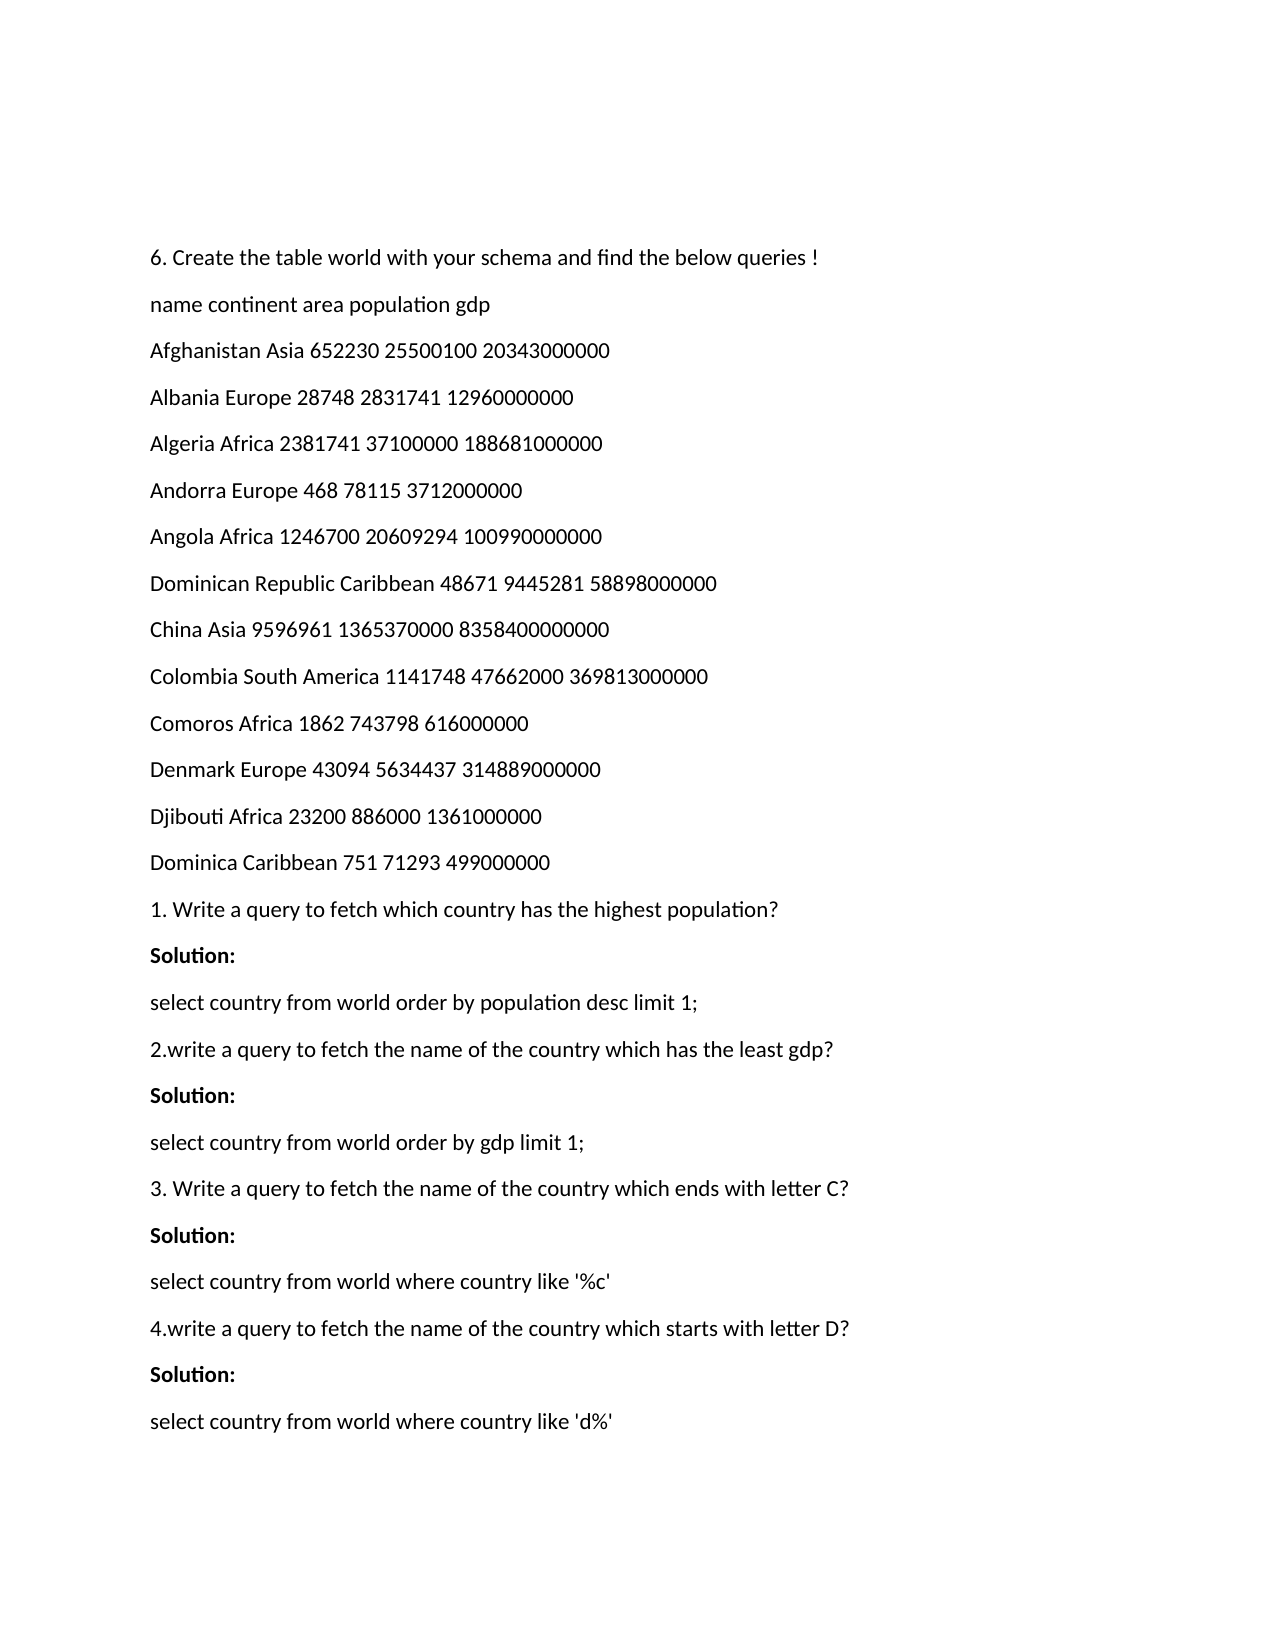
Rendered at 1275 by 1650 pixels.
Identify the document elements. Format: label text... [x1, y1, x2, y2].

text Solution: [150, 1221, 1125, 1249]
text 2.write a query to fetch the name of the country which has the least gdp? [150, 1035, 1125, 1063]
text Andorra Europe 468 78115 3712000000 [150, 476, 1125, 504]
text Dominica Caribbean 751 71293 499000000 [150, 848, 1125, 876]
text Dominican Republic Caribbean 48671 9445281 58898000000 [150, 569, 1125, 597]
text select country from world where country like '%c' [150, 1267, 1125, 1296]
text 6. Create the table world with your schema and find the below queries ! [150, 243, 1125, 271]
text Djibouti Africa 23200 886000 1361000000 [150, 802, 1125, 830]
text Afghanistan Asia 652230 25500100 20343000000 [150, 336, 1125, 364]
text Angola Africa 1246700 20609294 100990000000 [150, 522, 1125, 551]
text 4.write a query to fetch the name of the country which starts with letter D? [150, 1314, 1125, 1342]
text Comoros Africa 1862 743798 616000000 [150, 709, 1125, 737]
text 1. Write a query to fetch which country has the highest population? [150, 895, 1125, 923]
text name continent area population gdp [150, 290, 1125, 318]
text Colombia South America 1141748 47662000 369813000000 [150, 662, 1125, 690]
text Algeria Africa 2381741 37100000 188681000000 [150, 429, 1125, 457]
text select country from world order by population desc limit 1; [150, 988, 1125, 1016]
text Solution: [150, 1361, 1125, 1389]
text Solution: [150, 942, 1125, 969]
text select country from world where country like 'd%' [150, 1407, 1125, 1435]
text Albania Europe 28748 2831741 12960000000 [150, 383, 1125, 411]
text 3. Write a query to fetch the name of the country which ends with letter C? [150, 1174, 1125, 1202]
text China Asia 9596961 1365370000 8358400000000 [150, 616, 1125, 644]
text Solution: [150, 1081, 1125, 1109]
text select country from world order by gdp limit 1; [150, 1128, 1125, 1156]
text Denmark Europe 43094 5634437 314889000000 [150, 755, 1125, 783]
